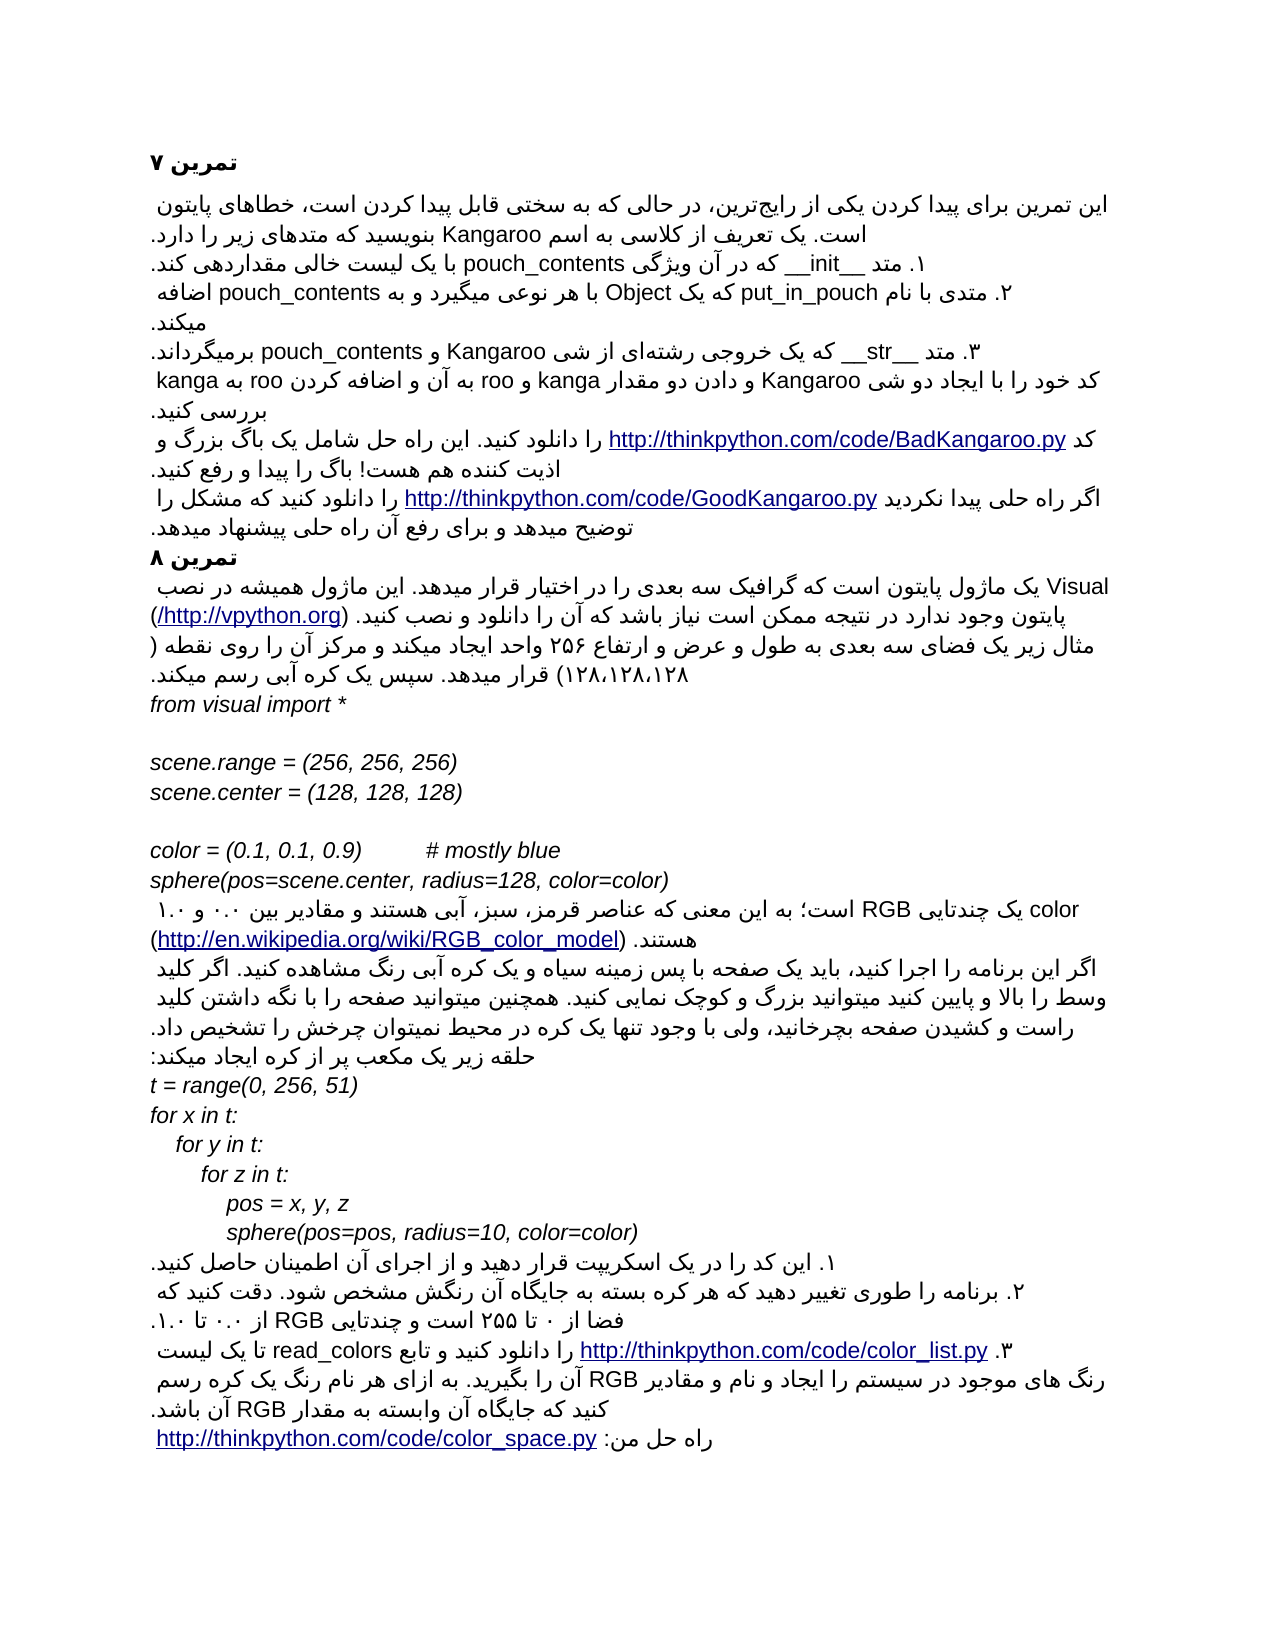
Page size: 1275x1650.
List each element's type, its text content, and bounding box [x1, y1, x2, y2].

text راه حل من:‌ http://thinkpython.com/code/color_space.py [150, 1426, 1125, 1451]
text تمرین ۸ [150, 544, 1125, 570]
text t = range(0, 256, 51) for x in t: for y in t: for z in t: pos = x, y, z sphere(pos=pos, radius=10, color=color) [150, 1073, 1125, 1246]
text from visual import * scene.range = (256, 256, 256) scene.center = (128, 128, 128) color = (0.1, 0.1, 0.9) # mostly blue sphere(pos=scene.center, radius=128, color=color) [150, 691, 1125, 893]
text ۳. متد __str__ که یک خروجی رشته‌ای از شی Kangaroo و pouch_contents برمیگرداند. [150, 339, 1125, 364]
text ۲. برنامه را طوری تغییر دهید که هر کره بسته به جایگاه آن رنگش مشخص شود. دقت کنید که فضا از ۰ تا ۲۵۵ است و چندتایی RGB از ۰.۰ تا ۱.۰. [150, 1279, 1125, 1334]
text اگر این برنامه را اجرا کنید، باید یک صفحه با پس زمینه سیاه و یک کره آبی رنگ مشاهده کنید. اگر کلید وسط را بالا و پایین کنید میتوانید بزرگ و کوچک نمایی کنید. همچنین میتوانید صفحه را با نگه داشتن کلید راست و کشیدن صفحه بچرخانید، ولی با وجود تنها یک کره در محیط نمیتوان چرخش را تشخیص داد. [150, 956, 1125, 1040]
text اگر راه حلی پیدا نکردید http://thinkpython.com/code/GoodKangaroo.py را دانلود کنید که مشکل را توضیح میدهد و برای رفع آن راه حلی پیشنهاد میدهد. [150, 486, 1125, 541]
text ۱. متد __init__ که در آن ویژگی pouch_contents با یک لیست خالی مقداردهی کند. [150, 251, 1125, 276]
text ۲. متدی با نام put_in_pouch که یک Object با هر نوعی میگیرد و به pouch_contents اضافه میکند. [150, 280, 1125, 335]
text کد خود را با ایجاد دو شی Kangaroo و دادن دو مقدار kanga و roo به آن و اضافه کردن roo به kanga بررسی کنید. [150, 368, 1125, 423]
text color یک چندتایی RGB است؛ به این معنی که عناصر قرمز، سبز، آبی هستند و مقادیر بین ۰.۰ و ۱.۰ هستند. (http://en.wikipedia.org/wiki/RGB_color_model) [150, 897, 1125, 952]
text کد http://thinkpython.com/code/BadKangaroo.py را دانلود کنید. این راه حل شامل یک باگ بزرگ و اذیت کننده هم هست! باگ را پیدا و رفع کنید. [150, 427, 1125, 482]
text Visual یک ماژول پایتون است که گرافیک سه بعدی را در اختیار قرار میدهد. این ماژول همیشه در نصب پایتون وجود ندارد در نتیجه ممکن است نیاز باشد که آن را دانلود و نصب کنید. (http://vpython.org/) [150, 574, 1125, 629]
text تمرین ۷ [150, 150, 1125, 176]
text حلقه زیر یک مکعب پر از کره ایجاد میکند: [150, 1044, 1125, 1069]
text این تمرین برای پیدا کردن یکی از رایج‌ترین،‌ در حالی که به سختی قابل پیدا کردن است، خطاهای پایتون است. یک تعریف از کلاسی به اسم Kangaroo بنویسید که متدهای زیر را دارد. [150, 192, 1125, 247]
text ۳. http://thinkpython.com/code/color_list.py را دانلود کنید و تابع read_colors تا یک لیست رنگ های موجود در سیستم را ایجاد و نام و مقادیر RGB آن را بگیرید. به ازای هر نام رنگ یک کره رسم کنید که جایگاه آن وابسته به مقدار RGB آن باشد. [150, 1337, 1125, 1422]
text ۱. این کد را در یک اسکریپت قرار دهید و از اجرای آن اطمینان حاصل کنید. [150, 1249, 1125, 1275]
text مثال زیر یک فضای سه بعدی به طول و عرض و ارتفاع ۲۵۶ واحد ایجاد میکند و مرکز آن را روی نقطه (۱۲۸،۱۲۸،۱۲۸) قرار میدهد. سپس یک کره آبی رسم میکند. [150, 632, 1125, 687]
